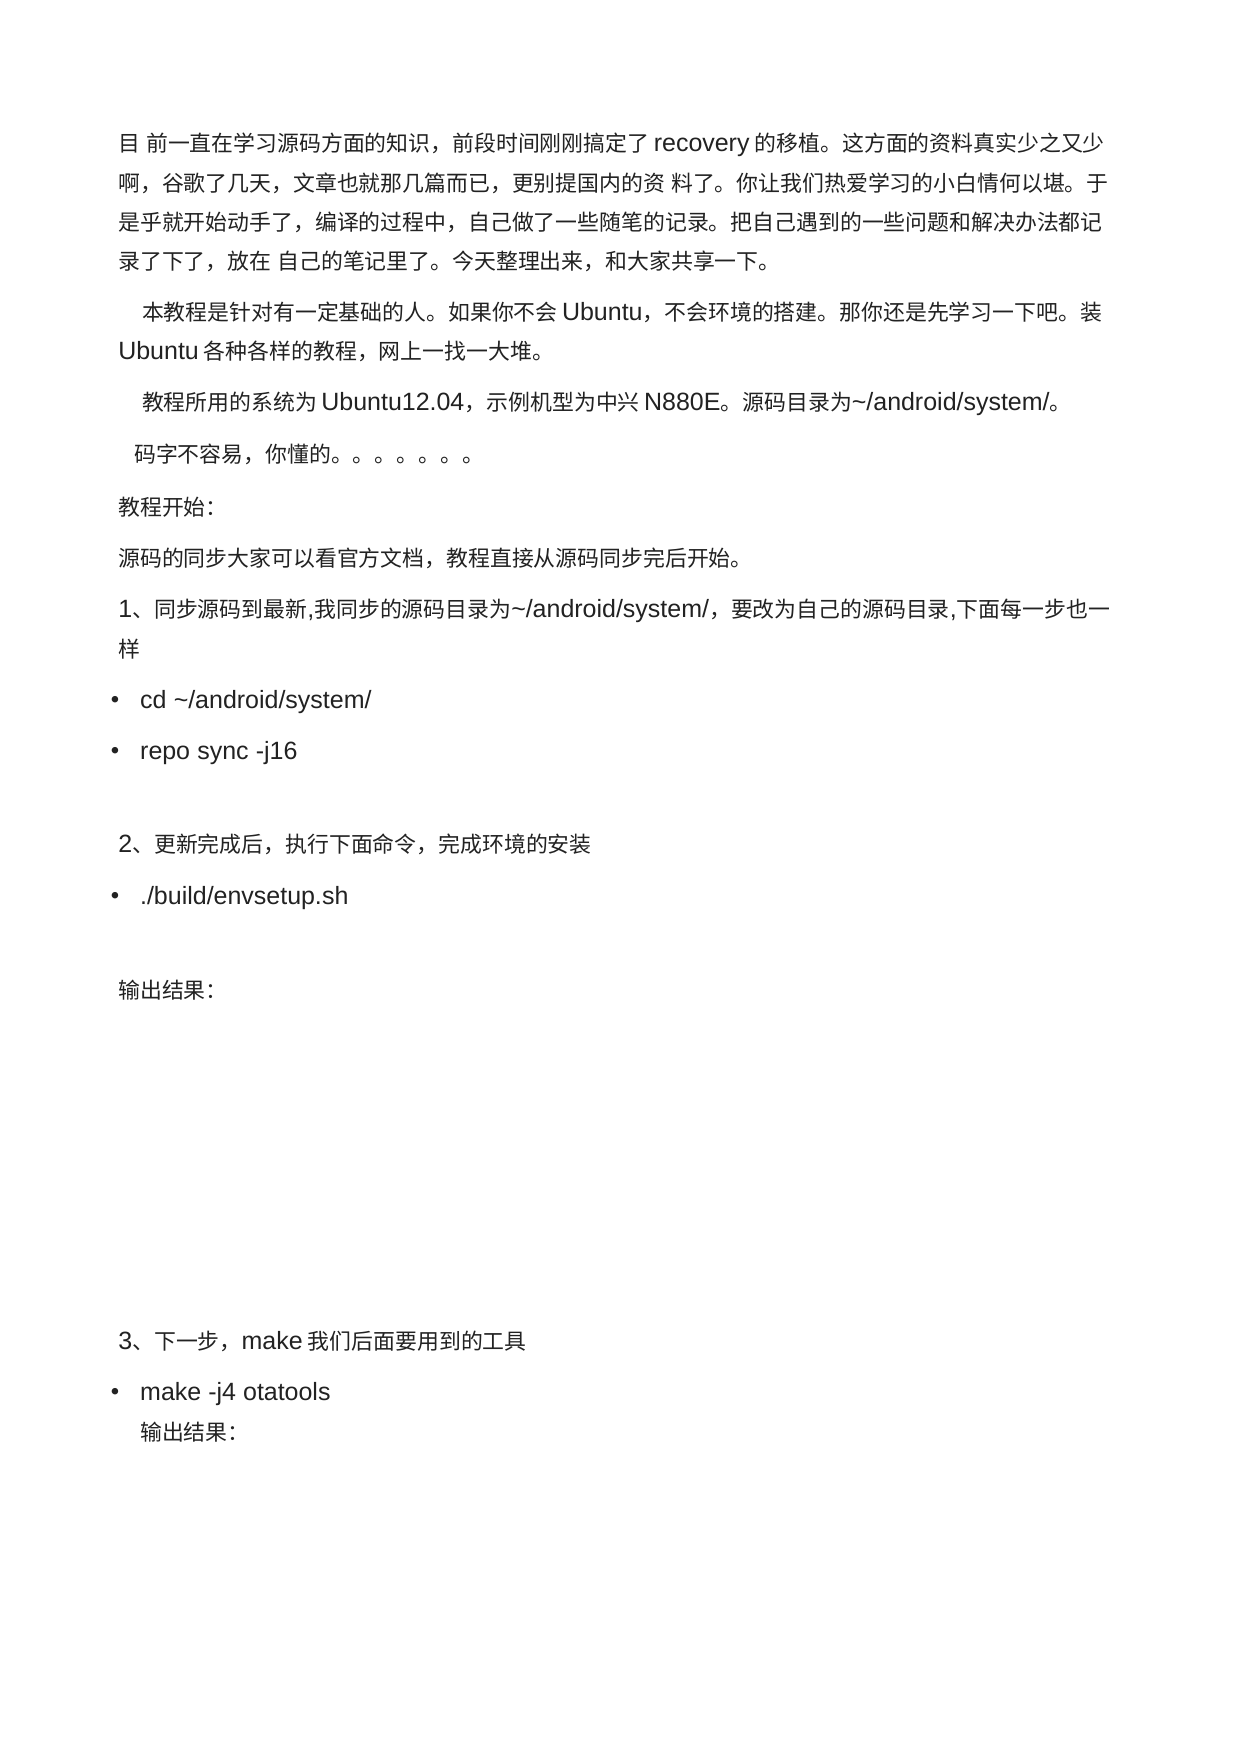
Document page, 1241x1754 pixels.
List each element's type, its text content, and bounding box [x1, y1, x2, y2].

text 教程开始： [118, 481, 1122, 520]
list ./build/envsetup.sh [118, 871, 1122, 910]
text 教程所用的系统为Ubuntu12.04，示例机型为中兴N880E。源码目录为~/android/system/。 [118, 377, 1122, 417]
list cd ~/android/system/ [118, 674, 1122, 713]
text 3、下一步，make我们后面要用到的工具 [118, 1316, 1122, 1354]
list repo sync -j16 [118, 726, 1122, 765]
text 1、同步源码到最新,我同步的源码目录为~/android/system/，要改为自己的源码目录,下面每一步也一样 [118, 584, 1122, 662]
text 码字不容易，你懂的。。。。。。。 [118, 429, 1122, 468]
text 本教程是针对有一定基础的人。如果你不会Ubuntu，不会环境的搭建。那你还是先学习一下吧。装Ubuntu各种各样的教程，网上一找一大堆。 [118, 287, 1122, 365]
list make -j4 otatools 输出结果： [118, 1367, 1122, 1445]
text 目 前一直在学习源码方面的知识，前段时间刚刚搞定了recovery的移植。这方面的资料真实少之又少啊，谷歌了几天，文章也就那几篇而已，更别提国内的资 料了。你让我们热爱学习的小白情何以堪。于是乎就开始动手了，编译的过程中，自己做了一些随笔的记录。把自己遇到的一些问题和解决办法都记录了下了，放在 自己的笔记里了。今天整理出来，和大家共享一下。 [118, 118, 1122, 274]
text 输出结果： [118, 964, 1122, 1003]
text 2、更新完成后，执行下面命令，完成环境的安装 [118, 819, 1122, 858]
text 源码的同步大家可以看官方文档，教程直接从源码同步完后开始。 [118, 532, 1122, 571]
